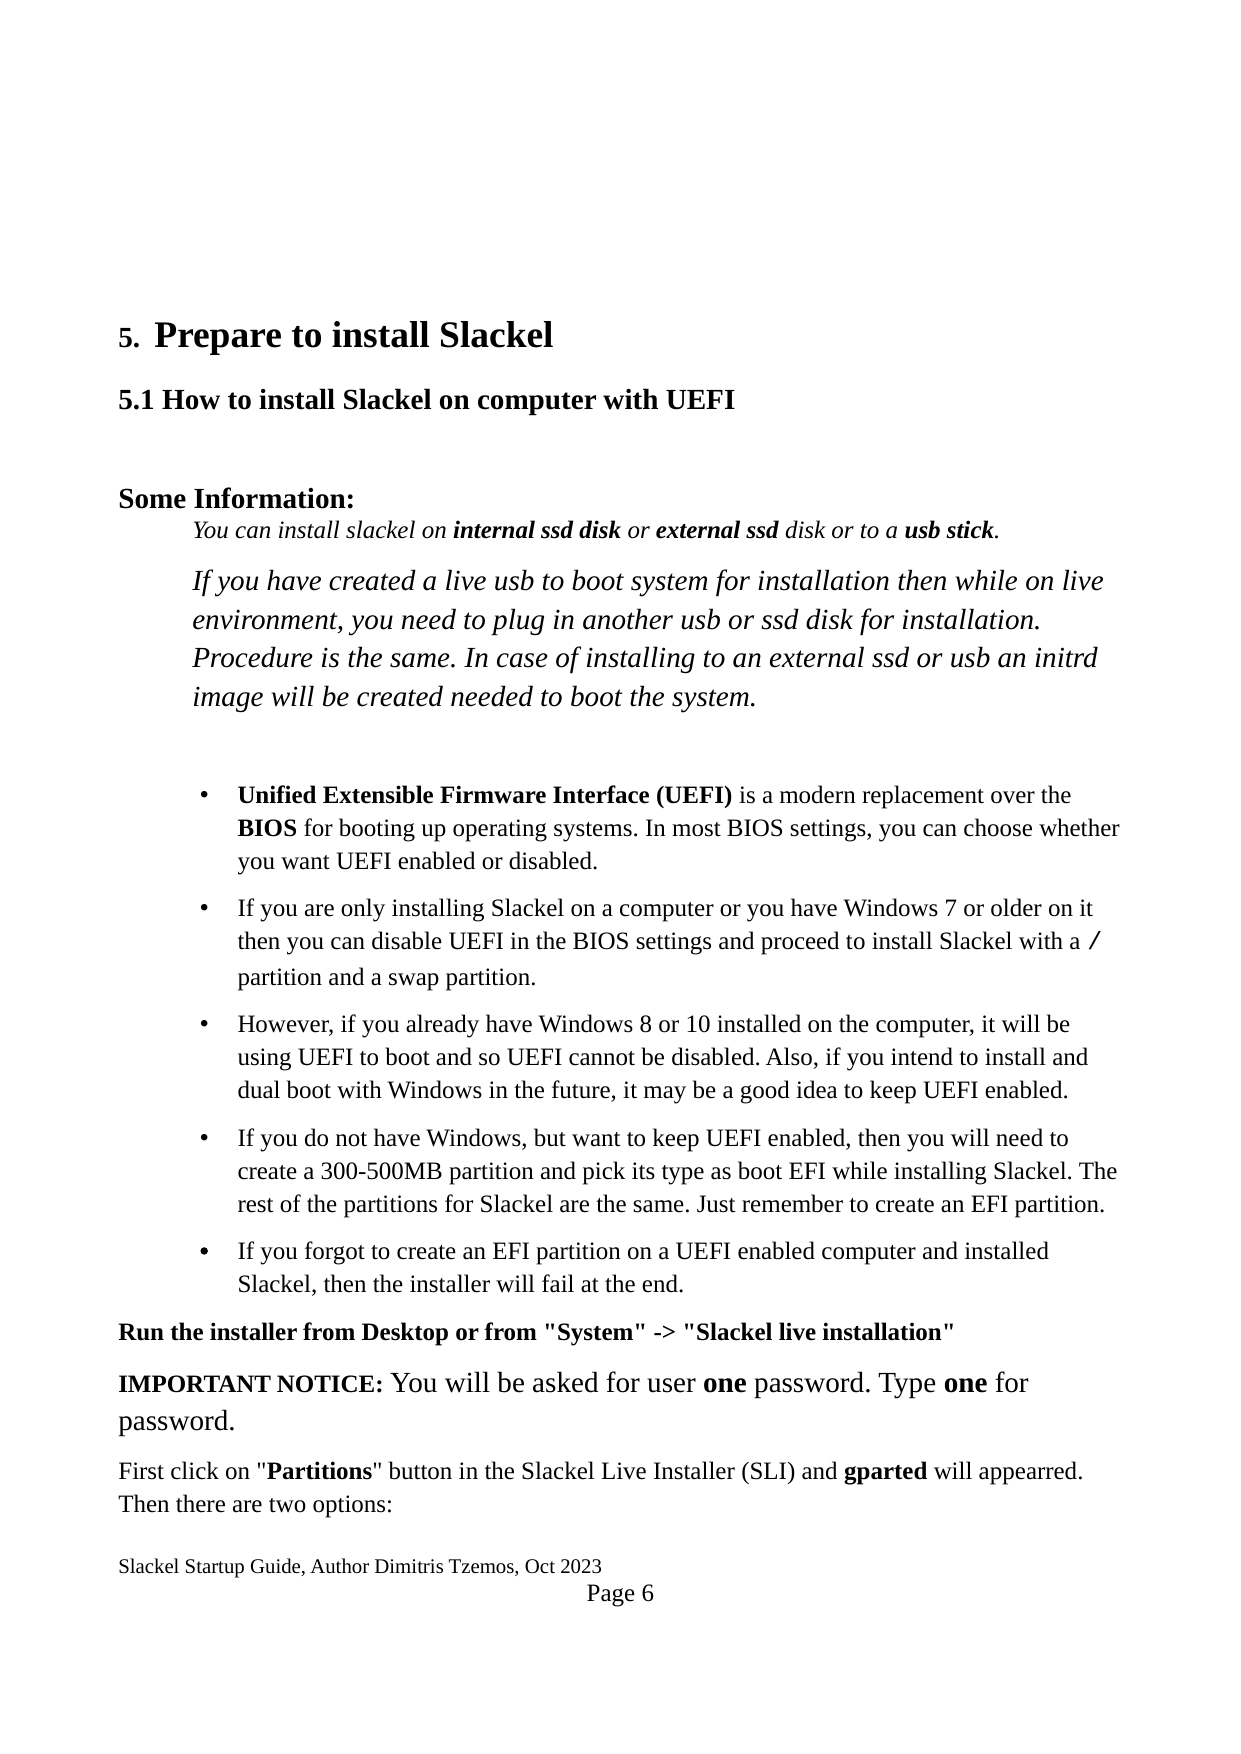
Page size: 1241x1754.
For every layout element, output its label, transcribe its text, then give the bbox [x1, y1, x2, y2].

text If you have created a live usb to boot system for installation then while on live environment, you need to plug in another usb or ssd disk for installation. Procedure is the same. In case of installing to an external ssd or usb an initrd image will be created needed to boot the system. [118, 563, 1122, 713]
list However, if you already have Windows 8 or 10 installed on the computer, it will be using UEFI to boot and so UEFI cannot be disabled. Also, if you intend to install and dual boot with Windows in the future, it may be a good idea to keep UEFI enabled. [200, 1009, 1122, 1104]
list If you are only installing Slackel on a computer or you have Windows 7 or older on it then you can disable UEFI in the BIOS settings and proceed to install Slackel with a / partition and a swap partition. [200, 893, 1122, 990]
list Unified Extensible Firmware Interface (UEFI) is a modern replacement over the BIOS for booting up operating systems. In most BIOS settings, you can choose whether you want UEFI enabled or disabled. [200, 780, 1122, 874]
text IMPORTANT NOTICE: You will be asked for user one password. Type one for password. [118, 1365, 1122, 1437]
text You can install slackel on internal ssd disk or external ssd disk or to a usb stick. [118, 515, 1122, 544]
list If you do not have Windows, but want to keep UEFI enabled, then you will need to create a 300-500MB partition and pick its type as boot EFI while installing Slackel. The rest of the partitions for Slackel are the same. Just remember to create an EFI partition. [200, 1123, 1122, 1218]
subtitle 5.1 How to install Slackel on computer with UEFI [118, 382, 1122, 416]
list If you forgot to create an EFI partition on a UEFI enabled computer and installed Slackel, then the installer will fail at the end. [200, 1236, 1122, 1298]
text First click on "Partitions" button in the Slackel Live Installer (SLI) and gparted will appearred. Then there are two options: [118, 1456, 1122, 1518]
text Some Information: [118, 482, 1122, 515]
text Run the installer from Desktop or from "System" -> "Slackel live installation" [118, 1317, 1122, 1346]
subtitle Prepare to install Slackel [118, 312, 1122, 355]
